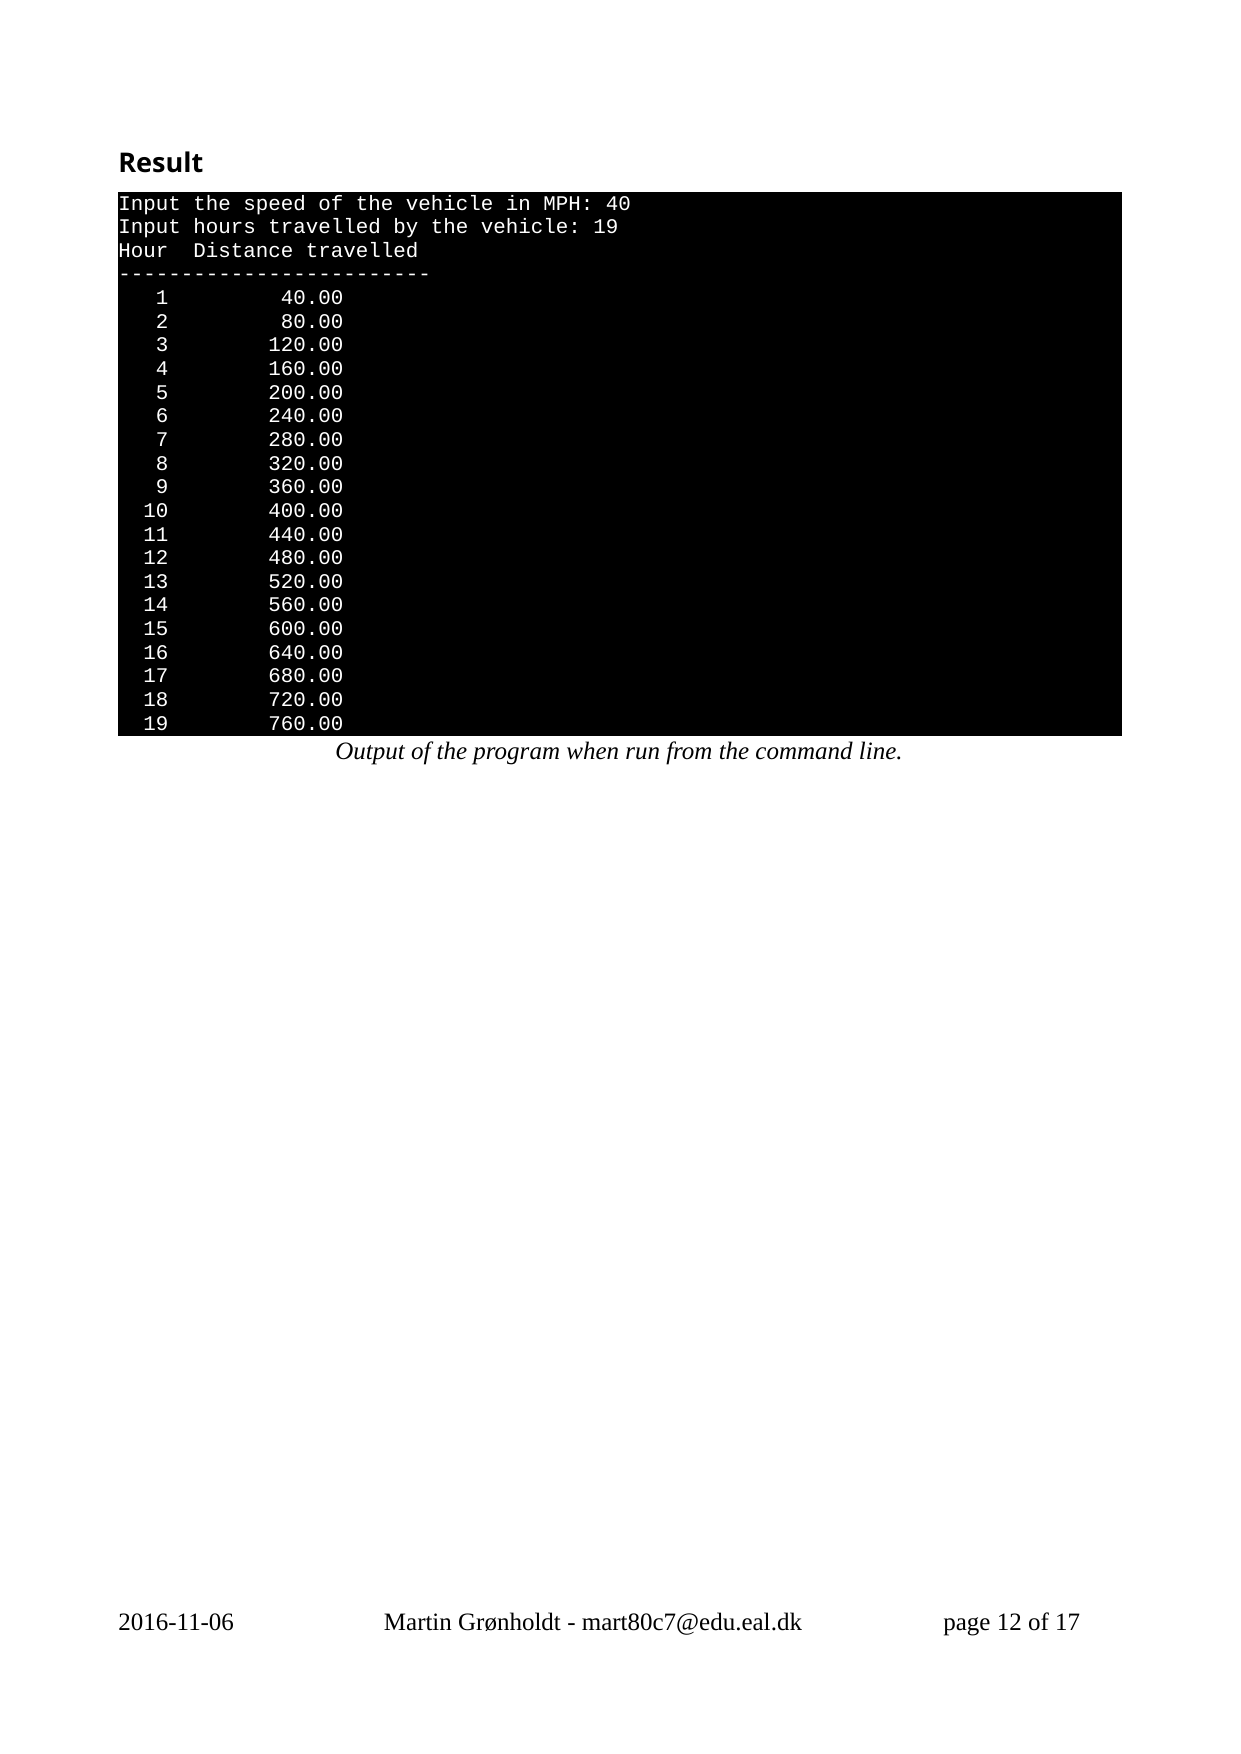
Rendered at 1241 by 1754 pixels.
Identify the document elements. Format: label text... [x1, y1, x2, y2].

text 16 640.00 [118, 642, 1122, 665]
text 3 120.00 [118, 334, 1122, 358]
text Hour Distance travelled [118, 240, 1122, 263]
text Input the speed of the vehicle in MPH: 40 [118, 192, 1122, 216]
text 7 280.00 [118, 429, 1122, 453]
text Output of the program when run from the command line. [118, 736, 1122, 765]
text 8 320.00 [118, 453, 1122, 476]
text 14 560.00 [118, 594, 1122, 618]
text 18 720.00 [118, 689, 1122, 713]
text 13 520.00 [118, 571, 1122, 594]
text 1 40.00 [118, 287, 1122, 311]
text 15 600.00 [118, 618, 1122, 642]
text 10 400.00 [118, 500, 1122, 523]
text 9 360.00 [118, 476, 1122, 500]
text ------------------------- [118, 263, 1122, 287]
text 19 760.00 [118, 713, 1122, 736]
text 17 680.00 [118, 665, 1122, 689]
text 12 480.00 [118, 547, 1122, 571]
subtitle Result [118, 143, 1122, 180]
text Input hours travelled by the vehicle: 19 [118, 216, 1122, 240]
text 11 440.00 [118, 523, 1122, 547]
text 6 240.00 [118, 405, 1122, 429]
text 4 160.00 [118, 358, 1122, 382]
text 2 80.00 [118, 311, 1122, 334]
text 5 200.00 [118, 382, 1122, 405]
